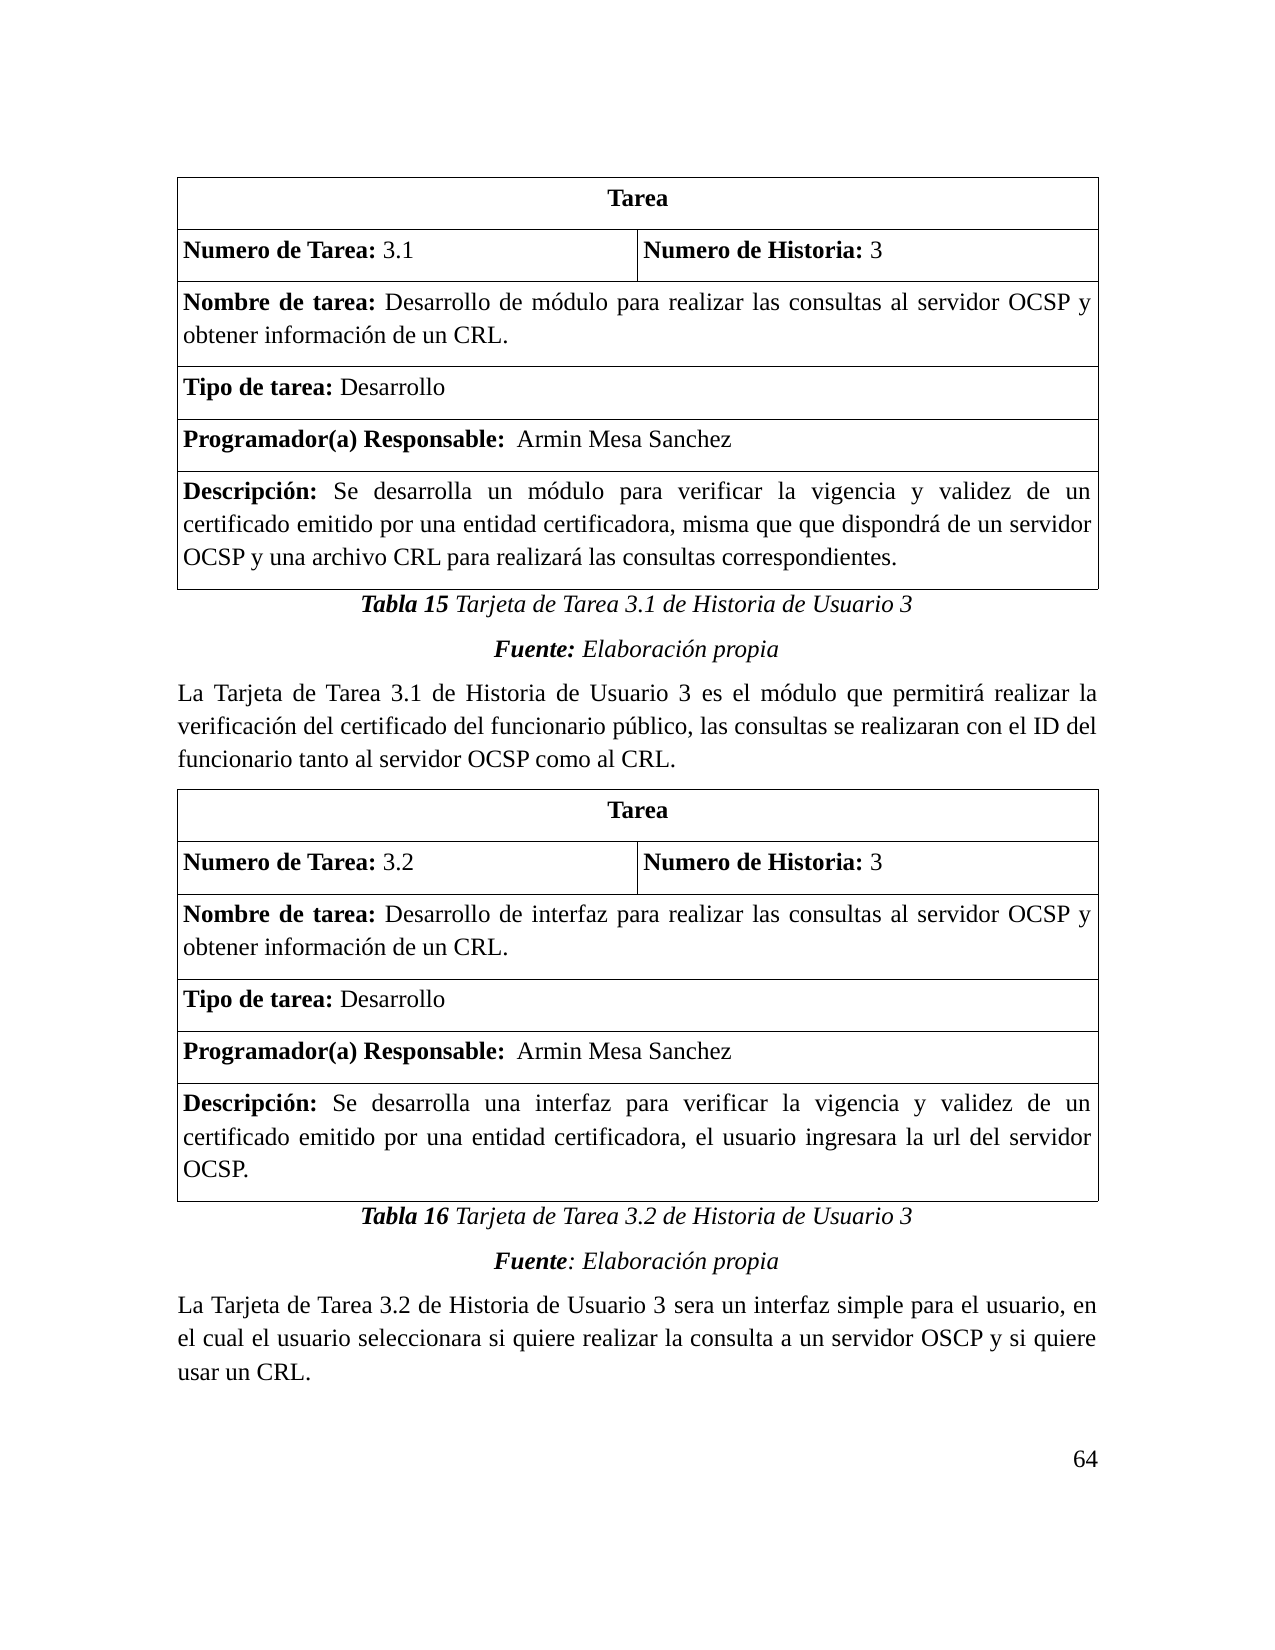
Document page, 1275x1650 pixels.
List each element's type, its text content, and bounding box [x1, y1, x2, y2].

text Tabla 15 Tarjeta de Tarea 3.1 de Historia de Usuario 3 [177, 590, 1098, 618]
table_cell Numero de Historia: 3 [638, 230, 1098, 281]
text La Tarjeta de Tarea 3.2 de Historia de Usuario 3 sera un interfaz simple para el usuario, en el cual el usuario seleccionara si quiere realizar la consulta a un servidor OSCP y si quiere usar un CRL. [177, 1291, 1098, 1385]
table_cell Descripción: Se desarrolla una interfaz para verificar la vigencia y validez de un certificado emitido por una entidad certificadora, el usuario ingresara la url del servidor OCSP. [178, 1084, 1098, 1201]
table_cell Numero de Tarea: 3.2 [178, 842, 637, 893]
table_header Tarea [178, 790, 1098, 841]
text La Tarjeta de Tarea 3.1 de Historia de Usuario 3 es el módulo que permitirá realizar la verificación del certificado del funcionario público, las consultas se realizaran con el ID del funcionario tanto al servidor OCSP como al CRL. [177, 678, 1098, 773]
table_cell Programador(a) Responsable: Armin Mesa Sanchez [178, 1032, 1098, 1083]
table_cell Descripción: Se desarrolla un módulo para verificar la vigencia y validez de un certificado emitido por una entidad certificadora, misma que que dispondrá de un servidor OCSP y una archivo CRL para realizará las consultas correspondientes. [178, 472, 1098, 589]
table_cell Numero de Historia: 3 [638, 842, 1098, 893]
table_cell Tipo de tarea: Desarrollo [178, 367, 1098, 418]
text Fuente: Elaboración propia [177, 634, 1098, 662]
table_cell Programador(a) Responsable: Armin Mesa Sanchez [178, 420, 1098, 471]
table_cell Nombre de tarea: Desarrollo de interfaz para realizar las consultas al servidor OCSP y obtener información de un CRL. [178, 895, 1098, 978]
table_cell Numero de Tarea: 3.1 [178, 230, 637, 281]
table_header Tarea [178, 178, 1098, 229]
text Fuente: Elaboración propia [177, 1246, 1098, 1274]
text Tabla 16 Tarjeta de Tarea 3.2 de Historia de Usuario 3 [177, 1202, 1098, 1230]
table_cell Tipo de tarea: Desarrollo [178, 980, 1098, 1031]
table_cell Nombre de tarea: Desarrollo de módulo para realizar las consultas al servidor OCSP y obtener información de un CRL. [178, 282, 1098, 366]
